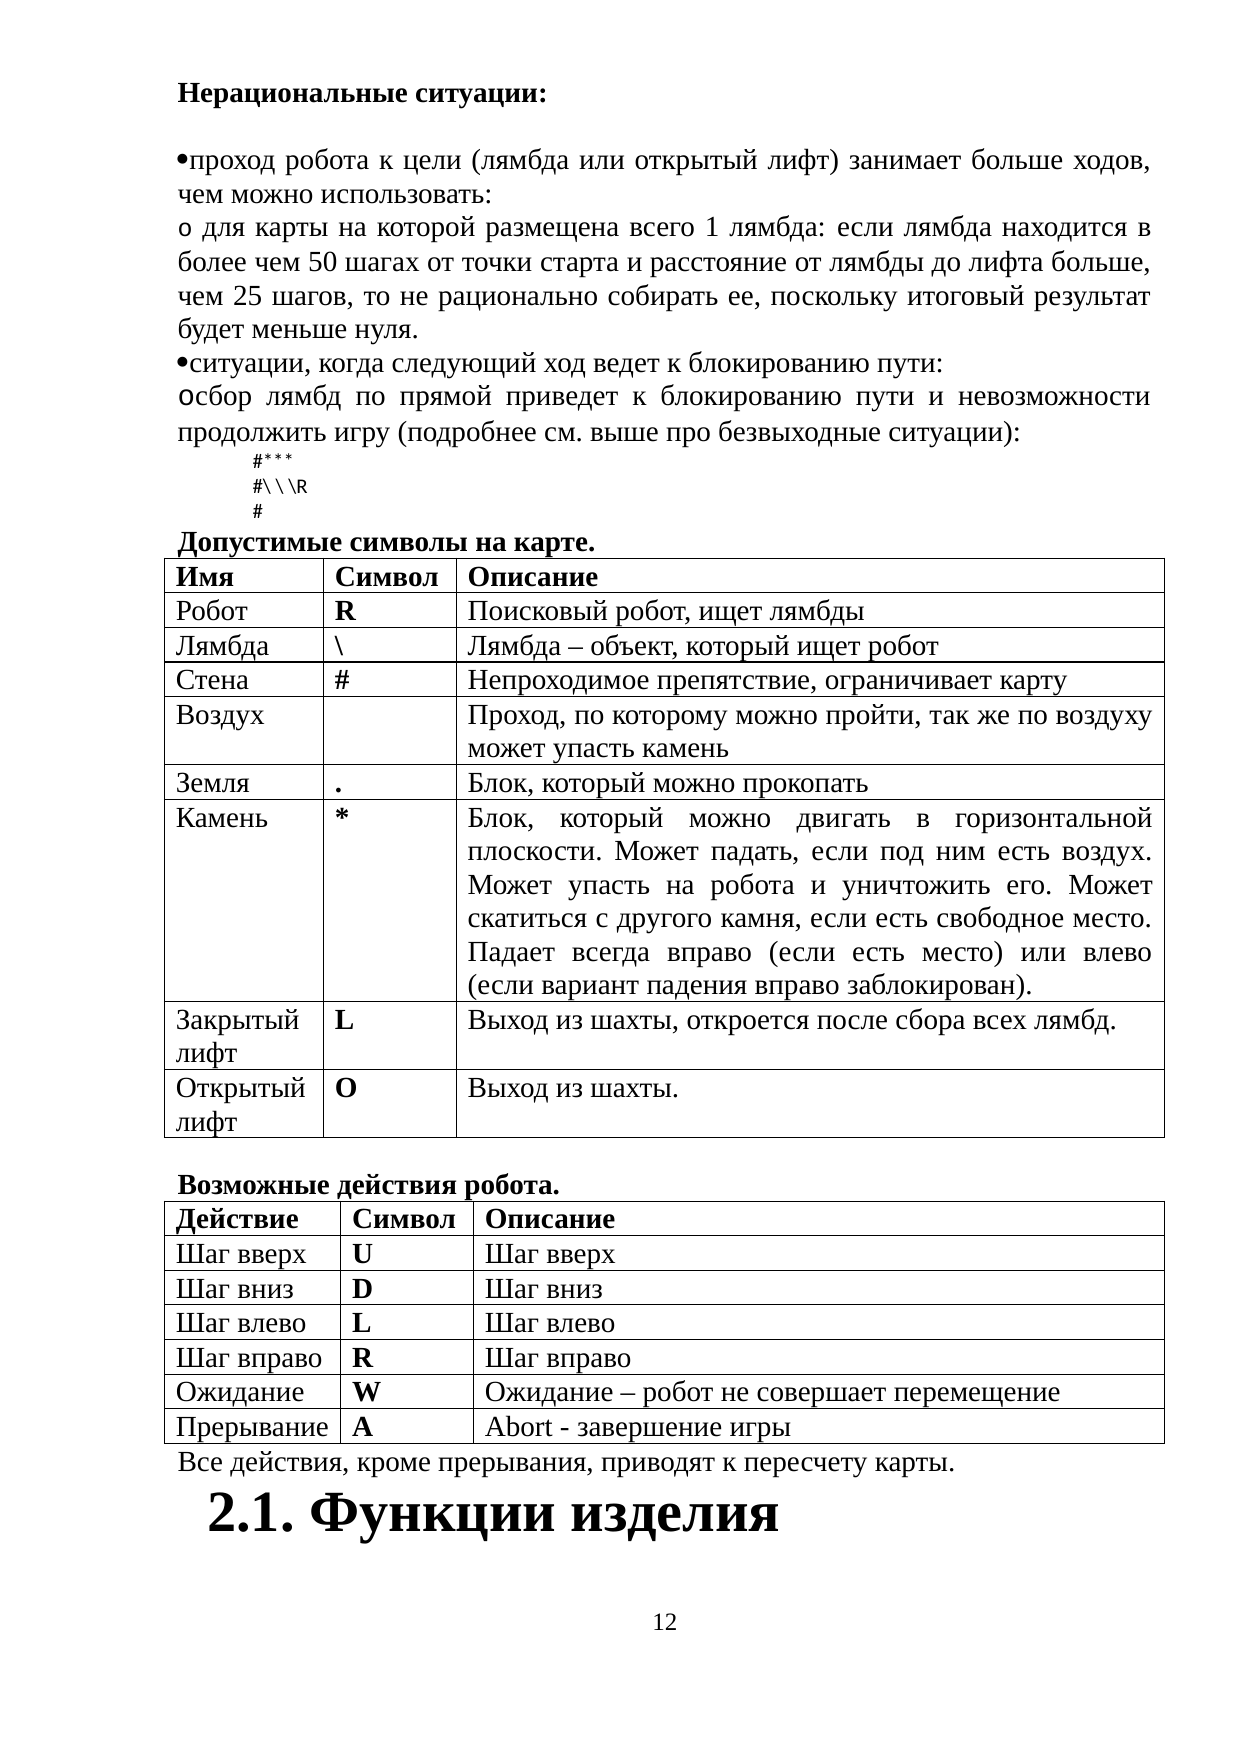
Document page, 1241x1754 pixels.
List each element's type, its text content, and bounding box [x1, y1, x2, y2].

table_cell Проход, по которому можно пройти, так же по воздуху может упасть камень [457, 697, 1164, 764]
table_header Имя [165, 559, 323, 592]
table_cell Земля [165, 765, 323, 799]
table_cell Лямбда – объект, который ищет робот [457, 628, 1164, 661]
table_cell Выход из шахты, откроется после сбора всех лямбд. [457, 1002, 1164, 1069]
table_cell Выход из шахты. [457, 1070, 1164, 1137]
table_cell Шаг влево [165, 1305, 340, 1339]
text #\ \ \R [252, 473, 1152, 499]
table_cell Закрытый лифт [165, 1002, 323, 1069]
table_cell Шаг вниз [165, 1271, 340, 1304]
table_cell Шаг вниз [474, 1271, 1164, 1304]
text Допустимые символы на карте. [177, 524, 1152, 558]
list для карты на которой размещена всего 1 лямбда: если лямбда находится в более чем 50 шагах от точки старта и расстояние от лямбды до лифта больше, чем 25 шагов, то не рационально собирать ее, поскольку итоговый результат будет меньше нуля. [177, 209, 1152, 345]
table_cell Воздух [165, 697, 323, 764]
table_cell Прерывание [165, 1409, 340, 1443]
table_cell Стена [165, 663, 323, 696]
table_cell U [341, 1236, 473, 1270]
table_cell R [324, 593, 456, 627]
table_cell Открытый лифт [165, 1070, 323, 1137]
list проход робота к цели (лямбда или открытый лифт) занимает больше ходов, чем можно использовать: [177, 142, 1152, 209]
table_header Символ [324, 559, 456, 592]
table_cell A [341, 1409, 473, 1443]
table_cell L [341, 1305, 473, 1339]
table_cell Шаг влево [474, 1305, 1164, 1339]
table_cell Камень [165, 800, 323, 1001]
table_cell Abort - завершение игры [474, 1409, 1164, 1443]
text 2.1. Функции изделия [207, 1477, 1152, 1544]
table_header Описание [474, 1202, 1164, 1235]
table_cell * [324, 800, 456, 1001]
table_header Символ [341, 1202, 473, 1235]
table_cell Шаг вправо [474, 1340, 1164, 1373]
list сбор лямбд по прямой приведет к блокированию пути и невозможности продолжить игру (подробнее см. выше про безвыходные ситуации): [177, 378, 1152, 448]
table_cell # [324, 663, 456, 696]
table_cell D [341, 1271, 473, 1304]
table_cell Непроходимое препятствие, ограничивает карту [457, 663, 1164, 696]
table_cell Лямбда [165, 628, 323, 661]
text Все действия, кроме прерывания, приводят к пересчету карты. [177, 1444, 1152, 1477]
text # [252, 499, 1152, 524]
table_cell Робот [165, 593, 323, 627]
table_cell W [341, 1375, 473, 1408]
table_cell Поисковый робот, ищет лямбды [457, 593, 1164, 627]
table_cell Ожидание [165, 1375, 340, 1408]
table_cell L [324, 1002, 456, 1069]
table_cell O [324, 1070, 456, 1137]
table_cell \ [324, 628, 456, 661]
table_cell Блок, который можно двигать в горизонтальной плоскости. Может падать, если под ним есть воздух. Может упасть на робота и уничтожить его. Может скатиться с другого камня, если есть свободное место. Падает всегда вправо (если есть место) или влево (если вариант падения вправо заблокирован). [457, 800, 1164, 1001]
table_cell Шаг вправо [165, 1340, 340, 1373]
table_cell Шаг вверх [165, 1236, 340, 1270]
table_cell [324, 697, 456, 764]
table_cell R [341, 1340, 473, 1373]
text Нерациональные ситуации: [177, 75, 1152, 108]
table_header Действие [165, 1202, 340, 1235]
table_header Описание [457, 559, 1164, 592]
table_cell . [324, 765, 456, 799]
table_cell Шаг вверх [474, 1236, 1164, 1270]
list ситуации, когда следующий ход ведет к блокированию пути: [177, 345, 1152, 378]
text Возможные действия робота. [177, 1167, 1152, 1201]
table_cell Ожидание – робот не совершает перемещение [474, 1375, 1164, 1408]
table_cell Блок, который можно прокопать [457, 765, 1164, 799]
text #*** [252, 448, 1152, 473]
